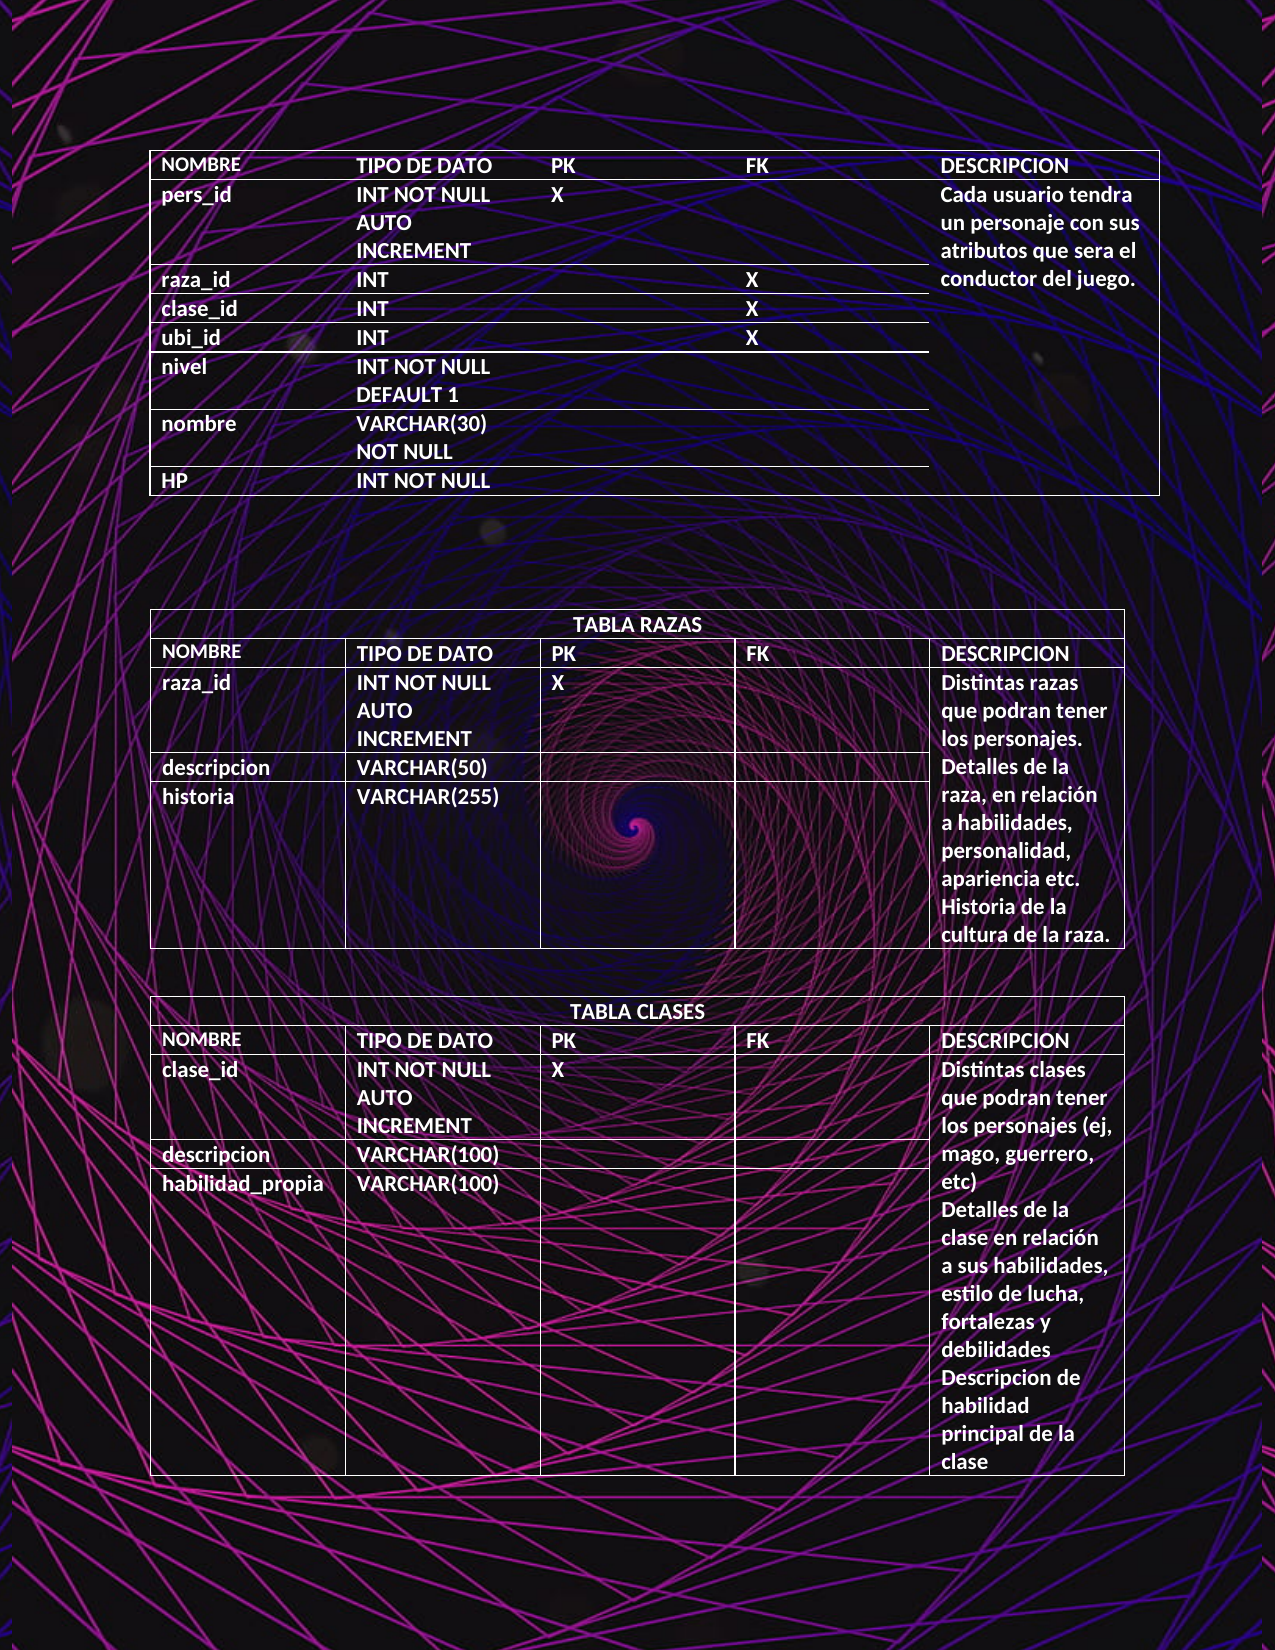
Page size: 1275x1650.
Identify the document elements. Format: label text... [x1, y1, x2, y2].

table_cell INT [345, 323, 539, 351]
table_cell TIPO DE DATO [346, 639, 540, 667]
picture [0, 0, 1275, 1650]
table_cell INT NOT NULL AUTO INCREMENT [346, 1055, 540, 1139]
table_cell VARCHAR(100) [346, 1169, 540, 1475]
table_cell [541, 782, 734, 948]
table_cell Distintas clases que podran tener los personajes (ej, mago, guerrero, etc) Detalles de la clase en relación a sus habilidades, estilo de lucha, fortalezas y debilidades Descripcion de habilidad principal de la clase [930, 1055, 1124, 1475]
table_cell PK [540, 151, 734, 179]
table_cell INT NOT NULL AUTO INCREMENT [346, 668, 540, 752]
table_cell raza_id [151, 668, 345, 752]
table_header TABLA CLASES [151, 997, 1124, 1025]
table_cell NOMBRE [151, 639, 345, 667]
table_cell [736, 1140, 929, 1168]
table_cell X [540, 180, 734, 264]
table_cell [540, 294, 734, 322]
table_cell [734, 353, 929, 408]
table_cell habilidad_propia [151, 1169, 345, 1475]
table_cell NOMBRE [151, 1026, 345, 1054]
table_cell X [541, 668, 734, 752]
table_cell [541, 1140, 734, 1168]
table_cell HP [151, 467, 345, 494]
table_cell DESCRIPCION [930, 1026, 1124, 1054]
table_cell DESCRIPCION [929, 151, 1159, 179]
table_cell VARCHAR(30) NOT NULL [345, 410, 539, 466]
table_cell [540, 353, 734, 408]
table_cell X [734, 323, 929, 351]
table_cell VARCHAR(100) [346, 1140, 540, 1168]
table_cell clase_id [151, 294, 345, 322]
table_cell [736, 1055, 929, 1139]
table_cell raza_id [151, 265, 345, 293]
table_cell descripcion [151, 753, 345, 781]
table_cell [736, 782, 929, 948]
table_cell [734, 467, 929, 494]
table_cell FK [736, 639, 929, 667]
table_cell FK [734, 151, 929, 179]
table_cell [734, 410, 929, 466]
table_cell historia [151, 782, 345, 948]
table_cell INT [345, 294, 539, 322]
table_cell [541, 1169, 734, 1475]
table_cell ubi_id [151, 323, 345, 351]
table_cell [736, 668, 929, 752]
table_cell INT NOT NULL [345, 467, 539, 494]
table_cell X [541, 1055, 734, 1139]
table_cell INT [345, 265, 539, 293]
table_cell PK [541, 639, 734, 667]
table_cell nivel [151, 353, 345, 408]
table_cell TIPO DE DATO [345, 151, 539, 179]
table_cell DESCRIPCION [930, 639, 1124, 667]
table_cell [541, 753, 734, 781]
table_cell [540, 323, 734, 351]
table_cell NOMBRE [151, 151, 345, 179]
table_cell VARCHAR(255) [346, 782, 540, 948]
table_cell FK [736, 1026, 929, 1054]
table_cell INT NOT NULL DEFAULT 1 [345, 353, 539, 408]
table_cell pers_id [151, 180, 345, 264]
table_cell [734, 180, 929, 264]
table_cell INT NOT NULL AUTO INCREMENT [345, 180, 539, 264]
table_cell Cada usuario tendra un personaje con sus atributos que sera el conductor del juego. [929, 180, 1159, 494]
table_cell [540, 410, 734, 466]
table_cell Distintas razas que podran tener los personajes. Detalles de la raza, en relación a habilidades, personalidad, apariencia etc. Historia de la cultura de la raza. [930, 668, 1124, 948]
table_cell [540, 265, 734, 293]
table_cell X [734, 265, 929, 293]
table_cell VARCHAR(50) [346, 753, 540, 781]
table_cell nombre [151, 410, 345, 466]
table_cell [540, 467, 734, 494]
table_cell [736, 1169, 929, 1475]
table_cell TIPO DE DATO [346, 1026, 540, 1054]
table_cell clase_id [151, 1055, 345, 1139]
table_header TABLA RAZAS [151, 610, 1124, 638]
table_cell descripcion [151, 1140, 345, 1168]
table_cell X [734, 294, 929, 322]
table_cell PK [541, 1026, 734, 1054]
table_cell [736, 753, 929, 781]
